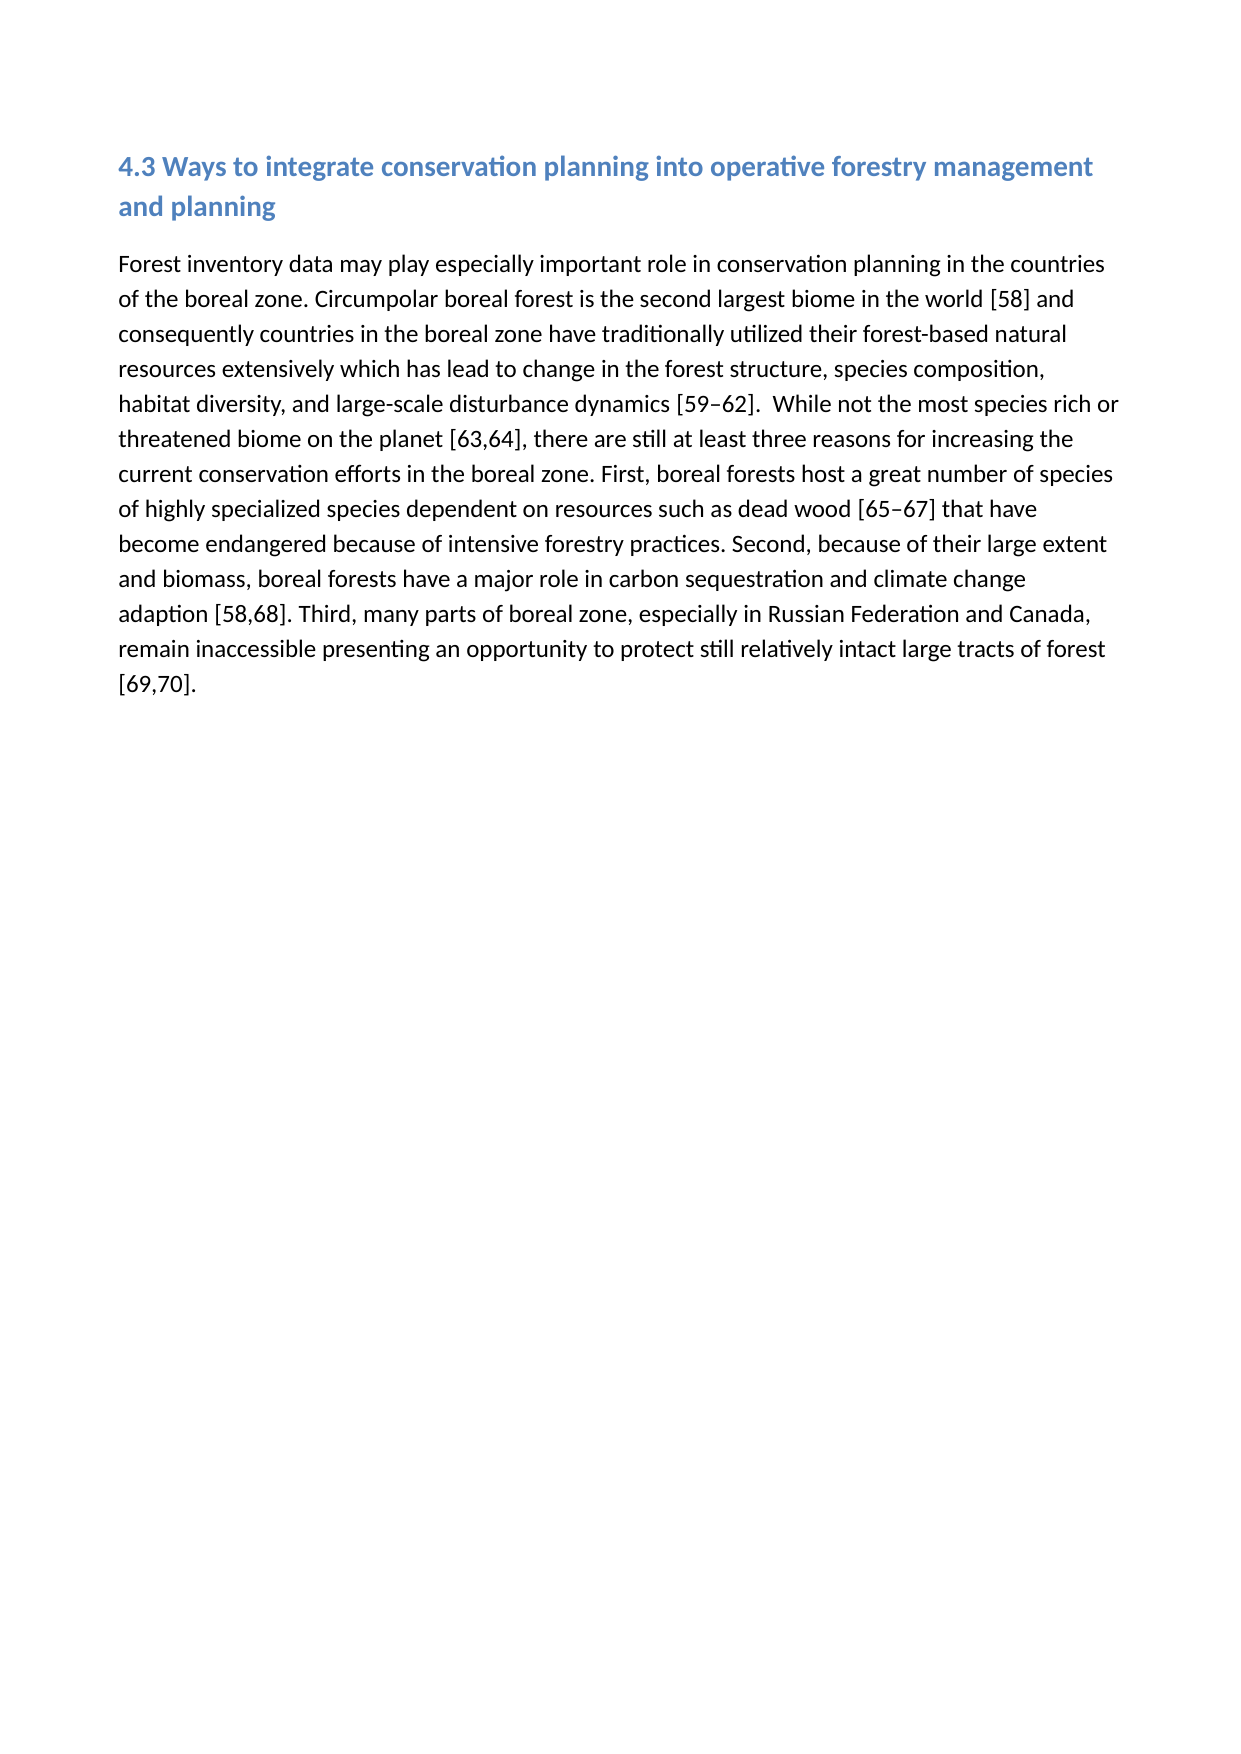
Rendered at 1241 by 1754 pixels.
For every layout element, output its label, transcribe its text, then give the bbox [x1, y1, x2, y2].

text Forest inventory data may play especially important role in conservation planning in the countries of the boreal zone. Circumpolar boreal forest is the second largest biome in the world [58]⁠ and consequently countries in the boreal zone have traditionally utilized their forest-based natural resources extensively which has lead to change in the forest structure, species composition, habitat diversity, and large-scale disturbance dynamics [59–62]⁠. While not the most species rich or threatened biome on the planet [63,64]⁠, there are still at least three reasons for increasing the current conservation efforts in the boreal zone. First, boreal forests host a great number of species of highly specialized species dependent on resources such as dead wood [65–67]⁠ that have become endangered because of intensive forestry practices. Second, because of their large extent and biomass, boreal forests have a major role in carbon sequestration and climate change adaption [58,68]⁠. Third, many parts of boreal zone, especially in Russian Federation and Canada, remain inaccessible presenting an opportunity to protect still relatively intact large tracts of forest [69,70]⁠. [118, 248, 1122, 699]
subtitle 4.3 Ways to integrate conservation planning into operative forestry management and planning [118, 148, 1122, 224]
